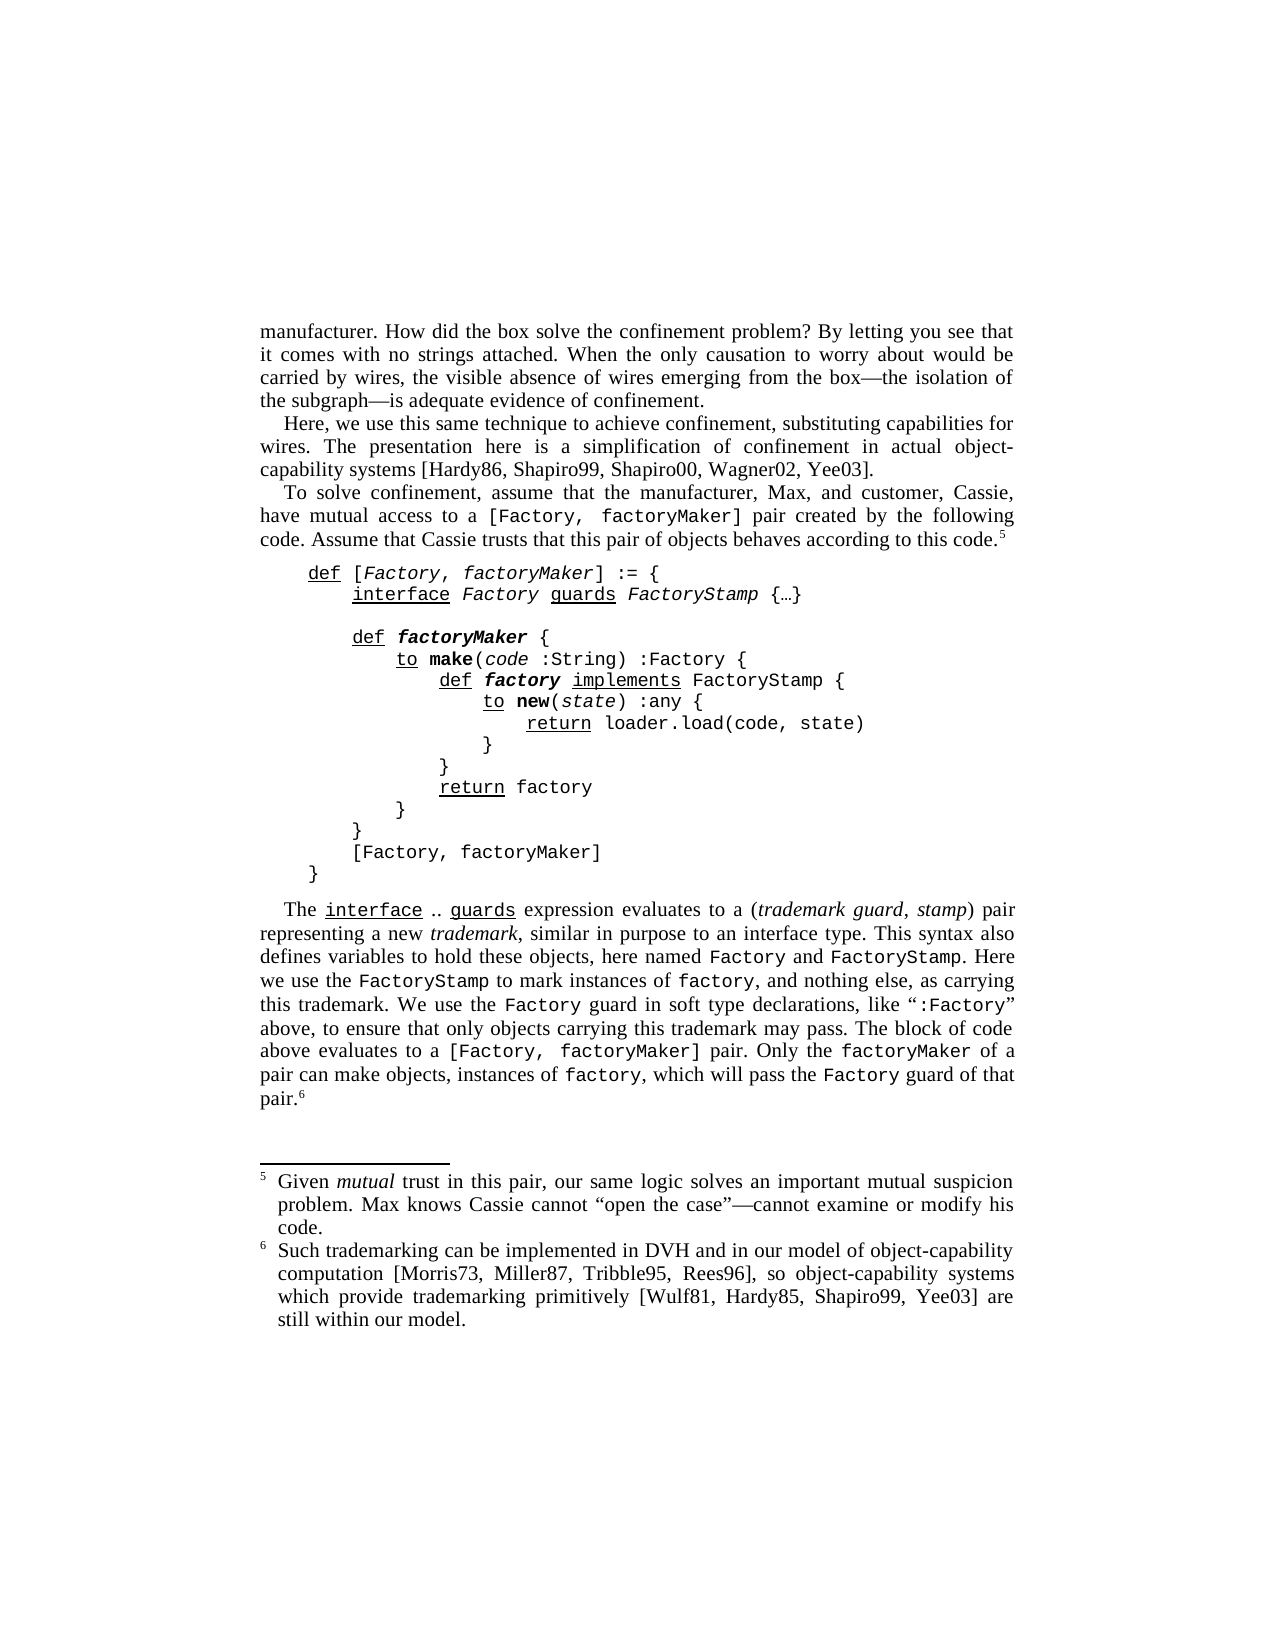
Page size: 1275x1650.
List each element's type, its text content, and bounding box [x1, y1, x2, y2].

text manufacturer. How did the box solve the confinement problem? By letting you see that it comes with no strings attached. When the only causation to worry about would be carried by wires, the visible absence of wires emerging from the box—the isolation of the subgraph—is adequate evidence of confinement. [260, 319, 1015, 412]
text def [Factory, factoryMaker] := { interface Factory guards FactoryStamp {…} def factoryMaker { to make(code :String) :Factory { def factory implements FactoryStamp { to new(state) :any { return loader.load(code, state) } } return factory } } [Factory, factoryMaker] } [308, 563, 1015, 885]
text Here, we use this same technique to achieve confinement, substituting capabilities for wires. The presentation here is a simplification of confinement in actual object-capability systems [Hardy86, Shapiro99, Shapiro00, Wagner02, Yee03]. [260, 412, 1015, 481]
text Given mutual trust in this pair, our same logic solves an important mutual suspicion problem. Max knows Cassie cannot “open the case”—cannot examine or modify his code. [260, 1170, 1015, 1239]
text To solve confinement, assume that the manufacturer, Max, and customer, Cassie, have mutual access to a [Factory, factoryMaker] pair created by the following code. Assume that Cassie trusts that this pair of objects behaves according to this code. [260, 481, 1015, 551]
text Such trademarking can be implemented in DVH and in our model of object-capability computation [Morris73, Miller87, Tribble95, Rees96], so object-capability systems which provide trademarking primitively [Wulf81, Hardy85, Shapiro99, Yee03] are still within our model. [260, 1239, 1015, 1331]
text The interface .. guards expression evaluates to a (trademark guard, stamp) pair representing a new trademark, similar in purpose to an interface type. This syntax also defines variables to hold these objects, here named Factory and FactoryStamp. Here we use the FactoryStamp to mark instances of factory, and nothing else, as carrying this trademark. We use the Factory guard in soft type declarations, like “:Factory” above, to ensure that only objects carrying this trademark may pass. The block of code above evaluates to a [Factory, factoryMaker] pair. Only the factoryMaker of a pair can make objects, instances of factory, which will pass the Factory guard of that pair. [260, 897, 1015, 1110]
